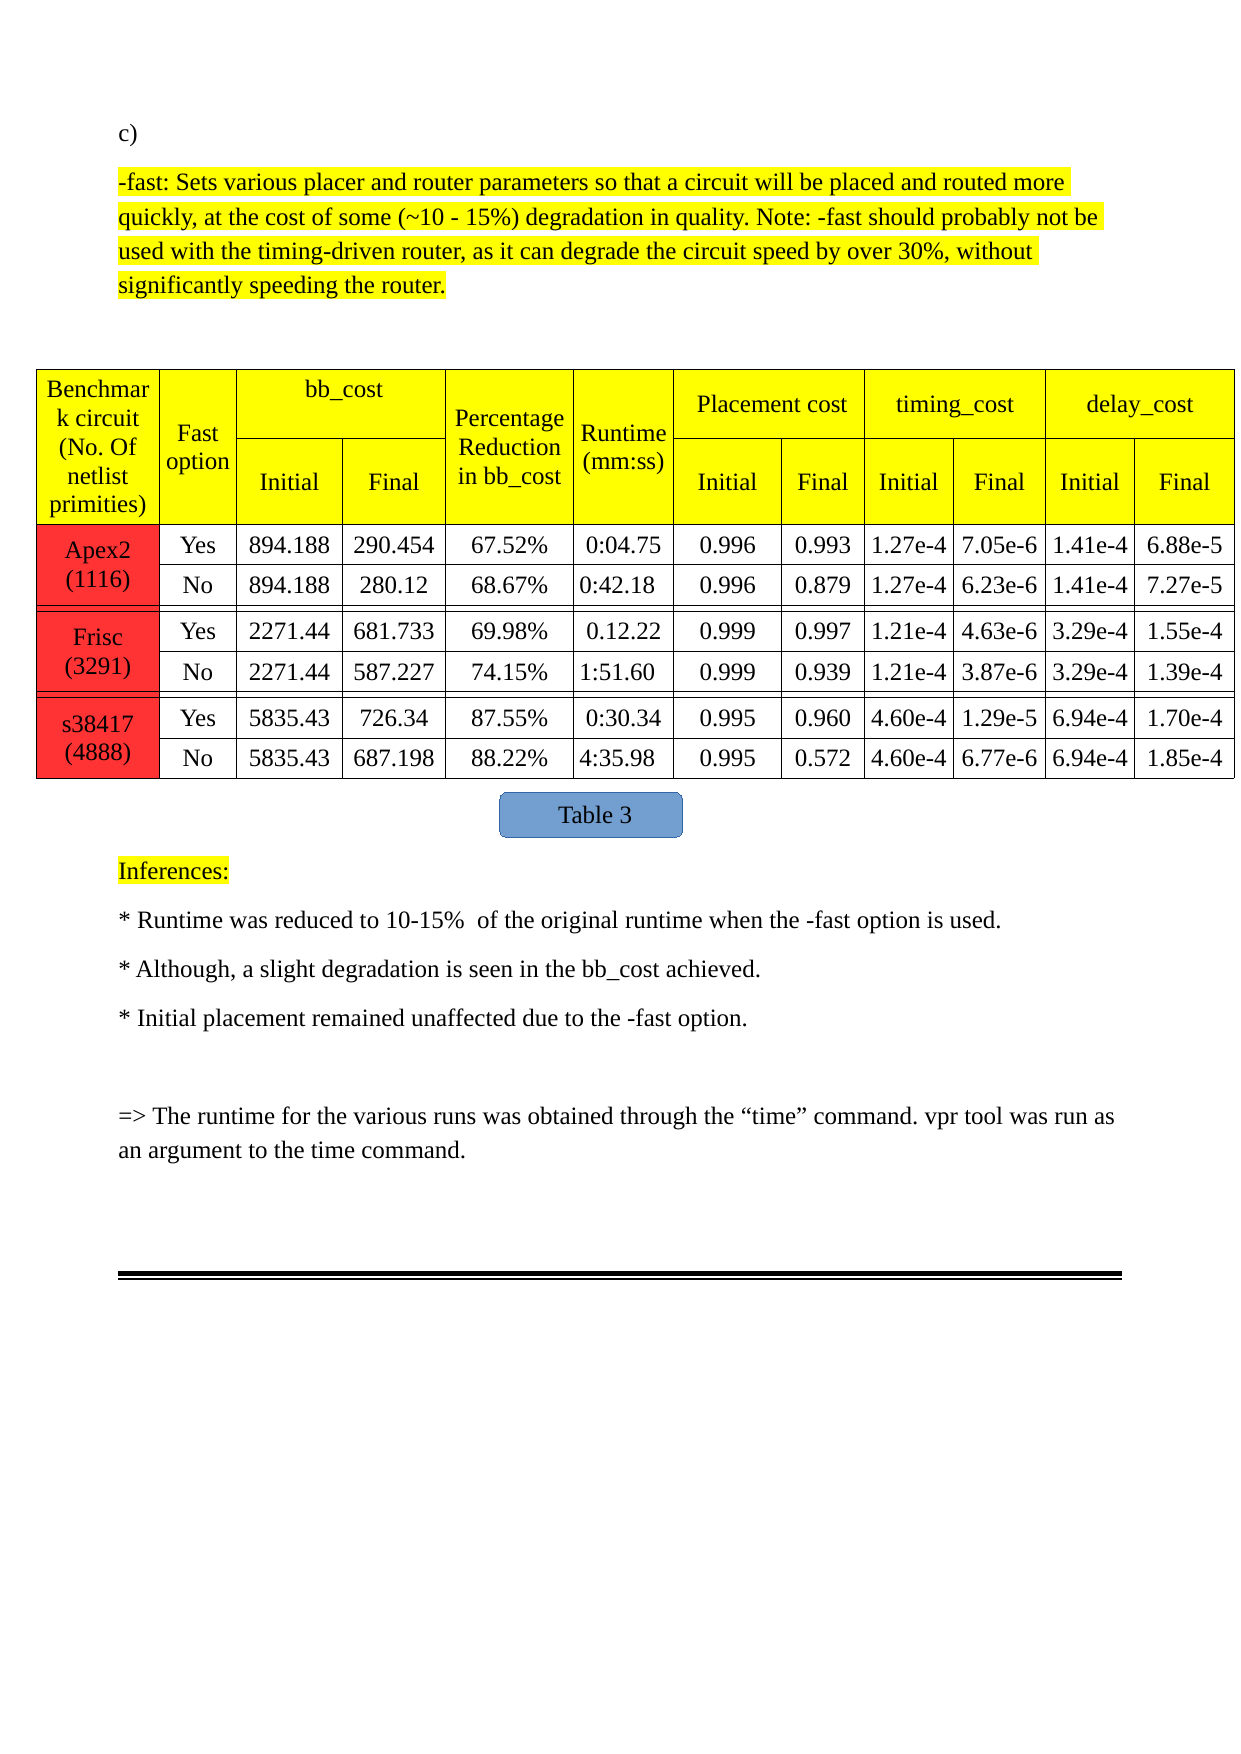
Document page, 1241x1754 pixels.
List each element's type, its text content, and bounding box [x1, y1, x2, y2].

table_cell 74.15% [446, 652, 573, 691]
table_cell 4.60e-4 [865, 698, 953, 737]
table_cell [1046, 692, 1134, 697]
table_cell Initial [1046, 439, 1134, 524]
table_cell 1.21e-4 [865, 652, 953, 691]
table_cell 1.27e-4 [865, 565, 953, 605]
table_cell 4.60e-4 [865, 739, 953, 778]
table_cell 1.70e-4 [1135, 698, 1234, 737]
table_header Benchmark circuit (No. Of netlist primities) [37, 370, 159, 524]
table_cell 1.55e-4 [1135, 612, 1234, 651]
table_header timing_cost [865, 370, 1045, 438]
table_cell Yes [160, 698, 236, 737]
table_cell 3.29e-4 [1046, 612, 1134, 651]
table_cell [237, 692, 342, 697]
table_cell [954, 692, 1045, 697]
table_cell 3.29e-4 [1046, 652, 1134, 691]
table_cell 0.960 [782, 698, 864, 737]
table_cell No [160, 652, 236, 691]
table_cell [1046, 606, 1134, 611]
table_cell Initial [865, 439, 953, 524]
table_cell 7.05e-6 [954, 525, 1045, 564]
table_cell 6.77e-6 [954, 739, 1045, 778]
table_cell 0.996 [674, 565, 781, 605]
table_cell 6.88e-5 [1135, 525, 1234, 564]
table_cell 0:30.34 [574, 698, 673, 737]
table_cell 1.85e-4 [1135, 739, 1234, 778]
table_cell 6.94e-4 [1046, 698, 1134, 737]
table_cell 0.939 [782, 652, 864, 691]
table_cell [237, 606, 342, 611]
table_cell Final [954, 439, 1045, 524]
table_cell 290.454 [343, 525, 445, 564]
table_cell [674, 606, 781, 611]
table_cell No [160, 739, 236, 778]
table_cell 0.995 [674, 739, 781, 778]
table_cell s38417 (4888) [37, 698, 159, 778]
table_cell 726.34 [343, 698, 445, 737]
table_cell 4:35.98 [574, 739, 673, 778]
table_cell [674, 692, 781, 697]
text c) [118, 118, 1122, 147]
table_cell 894.188 [237, 525, 342, 564]
table_cell [574, 606, 673, 611]
table_cell Final [1135, 439, 1234, 524]
table_cell [865, 606, 953, 611]
table_header bb_cost [237, 370, 445, 438]
table_cell 687.198 [343, 739, 445, 778]
table_header Placement cost [674, 370, 864, 438]
table_cell 2271.44 [237, 612, 342, 651]
text * Runtime was reduced to 10-15% of the original runtime when the -fast option is used. [118, 905, 1122, 933]
table_cell 0.996 [674, 525, 781, 564]
table_cell [782, 692, 864, 697]
table_cell 6.23e-6 [954, 565, 1045, 605]
table_cell 0.999 [674, 652, 781, 691]
table_cell [343, 692, 445, 697]
table_cell [865, 692, 953, 697]
table_cell 5835.43 [237, 739, 342, 778]
table_cell [1135, 606, 1234, 611]
table_cell 1:51.60 [574, 652, 673, 691]
table_cell 0:42.18 [574, 565, 673, 605]
table_cell Final [343, 439, 445, 524]
table_cell 1.21e-4 [865, 612, 953, 651]
table_header Runtime(mm:ss) [574, 370, 673, 524]
table_cell 587.227 [343, 652, 445, 691]
table_cell 0.879 [782, 565, 864, 605]
table_cell 87.55% [446, 698, 573, 737]
table_cell Yes [160, 525, 236, 564]
table_cell 681.733 [343, 612, 445, 651]
table_header Fast option [160, 370, 236, 524]
table_cell Final [782, 439, 864, 524]
table_cell [37, 606, 159, 611]
table_cell [343, 606, 445, 611]
table_cell 7.27e-5 [1135, 565, 1234, 605]
table_cell 0.12.22 [574, 612, 673, 651]
table_cell 4.63e-6 [954, 612, 1045, 651]
table_cell No [160, 565, 236, 605]
text => The runtime for the various runs was obtained through the “time” command. vpr tool was run as an argument to the time command. [118, 1101, 1122, 1164]
table_cell 0.572 [782, 739, 864, 778]
table_cell [446, 606, 573, 611]
table_cell 67.52% [446, 525, 573, 564]
table_cell Yes [160, 612, 236, 651]
table_cell 88.22% [446, 739, 573, 778]
table_cell 1.29e-5 [954, 698, 1045, 737]
table_cell [37, 692, 159, 697]
table_cell 3.87e-6 [954, 652, 1045, 691]
table_cell 894.188 [237, 565, 342, 605]
table_cell 0.993 [782, 525, 864, 564]
table_cell Apex2 (1116) [37, 525, 159, 605]
table_cell 68.67% [446, 565, 573, 605]
table_cell 1.39e-4 [1135, 652, 1234, 691]
table_cell 6.94e-4 [1046, 739, 1134, 778]
table_cell 69.98% [446, 612, 573, 651]
text Inferences: [118, 856, 1122, 884]
table_cell 280.12 [343, 565, 445, 605]
text * Initial placement remained unaffected due to the -fast option. [118, 1003, 1122, 1032]
table_cell 0.999 [674, 612, 781, 651]
table_cell 0:04.75 [574, 525, 673, 564]
table_cell 0.997 [782, 612, 864, 651]
table_cell [954, 606, 1045, 611]
table_cell Initial [674, 439, 781, 524]
table_header delay_cost [1046, 370, 1234, 438]
table_cell 1.27e-4 [865, 525, 953, 564]
table_cell [160, 606, 236, 611]
table_cell 1.41e-4 [1046, 525, 1134, 564]
text * Although, a slight degradation is seen in the bb_cost achieved. [118, 954, 1122, 983]
table_cell 0.995 [674, 698, 781, 737]
table_cell Initial [237, 439, 342, 524]
table_cell [574, 692, 673, 697]
table_cell Frisc (3291) [37, 612, 159, 691]
table_header Percentage Reduction in bb_cost [446, 370, 573, 524]
table_cell 1.41e-4 [1046, 565, 1134, 605]
table_cell 2271.44 [237, 652, 342, 691]
table_cell [160, 692, 236, 697]
table_cell 5835.43 [237, 698, 342, 737]
text -fast: Sets various placer and router parameters so that a circuit will be placed and routed more quickly, at the cost of some (~10 - 15%) degradation in quality. Note: -fast should probably not be used with the timing-driven router, as it can degrade the circuit speed by over 30%, without significantly speeding the router. [118, 167, 1122, 299]
table_cell [1135, 692, 1234, 697]
table_cell [446, 692, 573, 697]
table_cell [782, 606, 864, 611]
